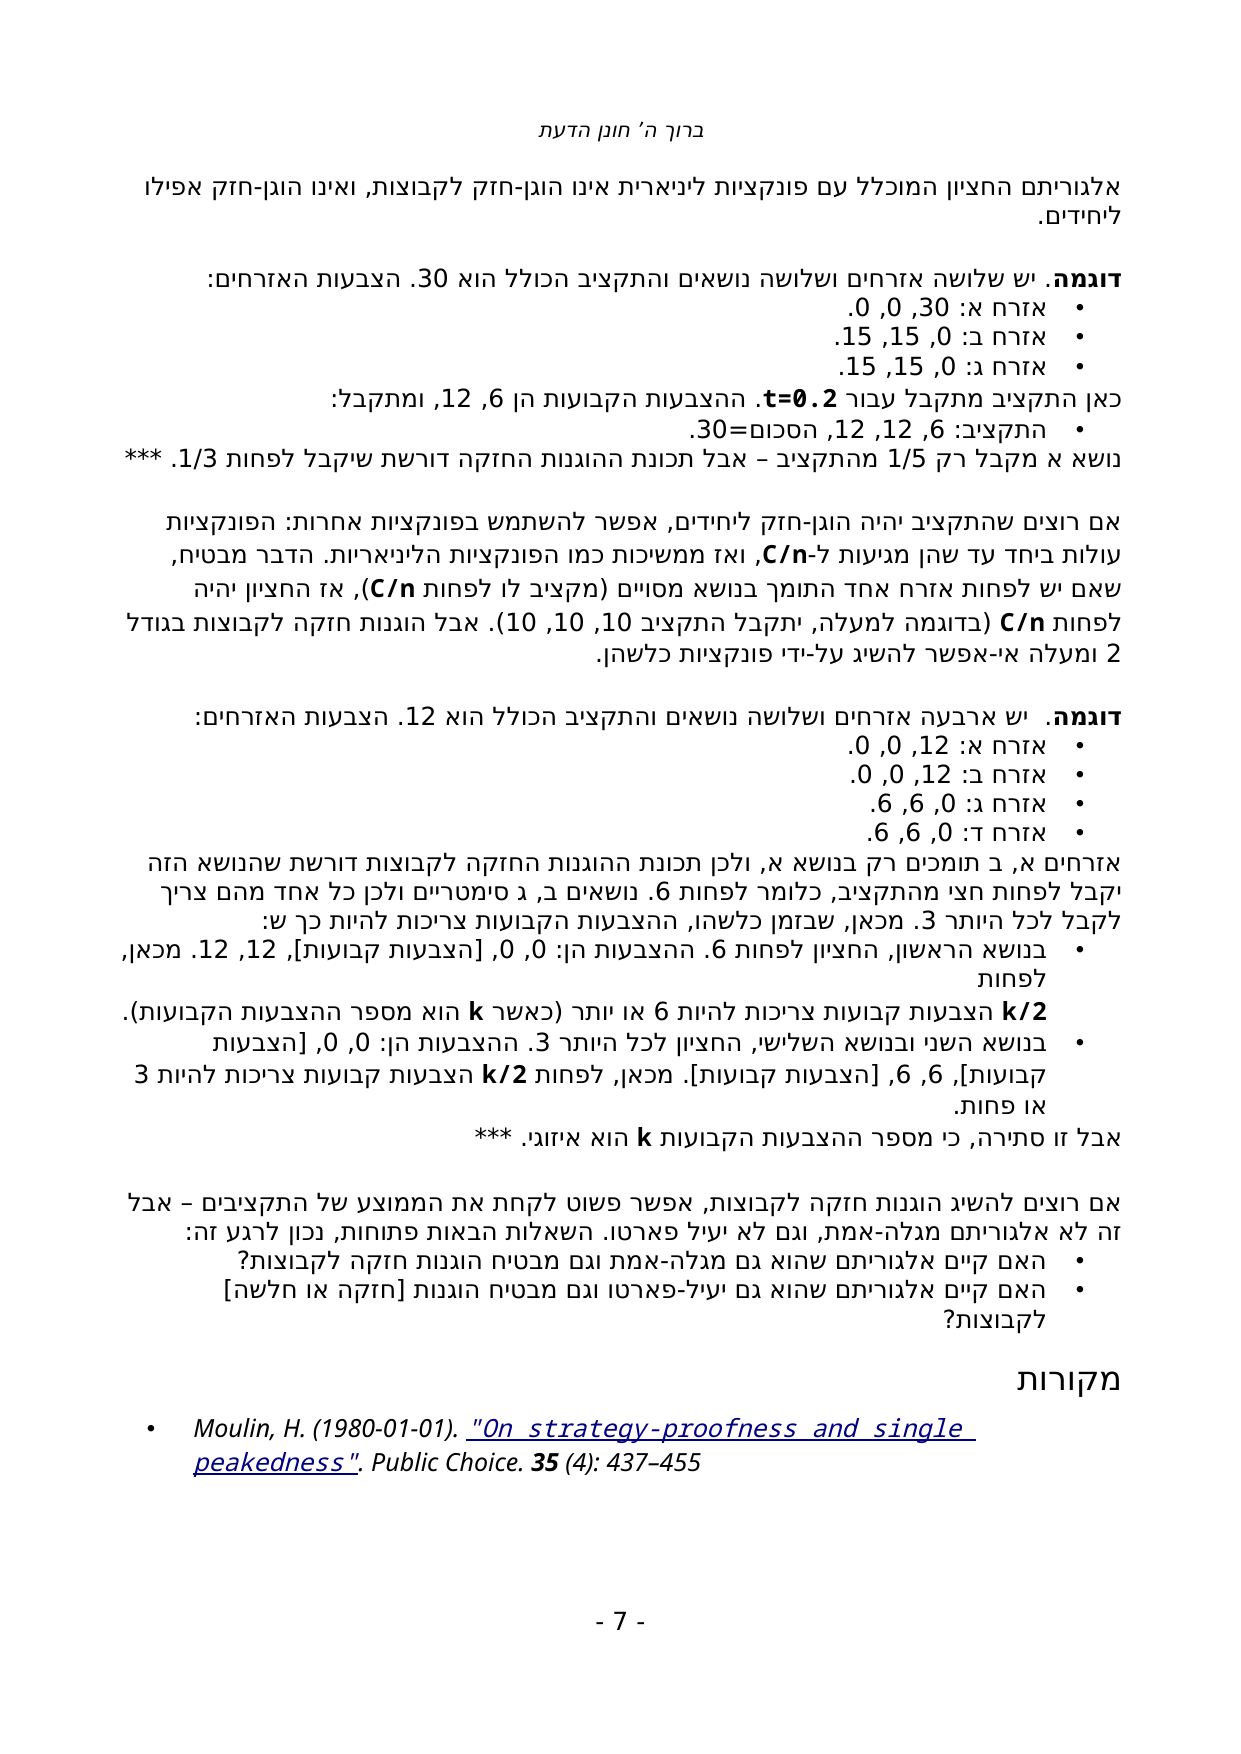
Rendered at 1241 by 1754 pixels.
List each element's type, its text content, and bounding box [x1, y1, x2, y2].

text נושא א מקבל רק 1/5 מהתקציב – אבל תכונת ההוגנות החזקה דורשת שיקבל לפחות 1/3. *** [118, 444, 1122, 473]
list בנושא השני ובנושא השלישי, החציון לכל היותר 3. ההצבעות הן: 0, 0, [הצבעות קבועות], 6, 6, [הצבעות קבועות]. מכאן, לפחות k/2 הצבעות קבועות צריכות להיות 3 או פחות. [118, 1028, 1084, 1120]
subtitle מקורות [118, 1359, 1122, 1398]
list אזרח ג: 0, 6, 6. [118, 789, 1084, 819]
text כאן התקציב מתקבל עבור t=0.2. ההצבעות הקבועות הן 6, 12, ומתקבל: [118, 381, 1122, 415]
list אזרח א: 30, 0, 0. [118, 293, 1084, 323]
list Moulin, H. (1980-01-01). "On strategy-proofness and single peakedness". Public Choice. 35 (4): 437–455 [156, 1410, 1122, 1478]
text דוגמה. יש ארבעה אזרחים ושלושה נושאים והתקציב הכולל הוא 12. הצבעות האזרחים: [118, 702, 1122, 731]
list אזרח ג: 0, 15, 15. [118, 352, 1084, 381]
list אזרח ד: 0, 6, 6. [118, 819, 1084, 848]
list אזרח א: 12, 0, 0. [118, 731, 1084, 760]
text נגדיר שתקציב הוא הוגן-חזק לקבוצות אם לכל קבוצה בגודל k, הנותנת 100% מהתקציב לנושא אחד, אותו נושא מקבל לפחות kC/n, בלי תלות בהצבעות של האזרחים האחרים. אלגוריתם החציון המוכלל עם פונקציות ליניארית אינו הוגן-חזק לקבוצות, ואינו הוגן-חזק אפילו ליחידים. [118, 172, 1122, 230]
text אזרחים א, ב תומכים רק בנושא א, ולכן תכונת ההוגנות החזקה לקבוצות דורשת שהנושא הזה יקבל לפחות חצי מהתקציב, כלומר לפחות 6. נושאים ב, ג סימטריים ולכן כל אחד מהם צריך לקבל לכל היותר 3. מכאן, שבזמן כלשהו, ההצבעות הקבועות צריכות להיות כך ש: [118, 848, 1122, 935]
list בנושא הראשון, החציון לפחות 6. ההצבעות הן: 0, 0, [הצבעות קבועות], 12, 12. מכאן, לפחות k/2 הצבעות קבועות צריכות להיות 6 או יותר (כאשר k הוא מספר ההצבעות הקבועות). [118, 935, 1084, 1028]
list האם קיים אלגוריתם שהוא גם מגלה-אמת וגם מבטיח הוגנות חזקה לקבוצות? [118, 1247, 1084, 1276]
list אזרח ב: 0, 15, 15. [118, 323, 1084, 352]
text אם רוצים שהתקציב יהיה הוגן-חזק ליחידים, אפשר להשתמש בפונקציות אחרות: הפונקציות עולות ביחד עד שהן מגיעות ל-C/n, ואז ממשיכות כמו הפונקציות הליניאריות. הדבר מבטיח, שאם יש לפחות אזרח אחד התומך בנושא מסויים (מקציב לו לפחות C/n), אז החציון יהיה לפחות C/n (בדוגמה למעלה, יתקבל התקציב 10, 10, 10). אבל הוגנות חזקה לקבוצות בגודל 2 ומעלה אי-אפשר להשיג על-ידי פונקציות כלשהן. [118, 507, 1122, 668]
list התקציב: 6, 12, 12, הסכום=30. [118, 415, 1084, 444]
list אזרח ב: 12, 0, 0. [118, 760, 1084, 789]
list האם קיים אלגוריתם שהוא גם יעיל-פארטו וגם מבטיח הוגנות [חזקה או חלשה] לקבוצות? [118, 1276, 1084, 1334]
text דוגמה. יש שלושה אזרחים ושלושה נושאים והתקציב הכולל הוא 30. הצבעות האזרחים: [118, 264, 1122, 293]
text אם רוצים להשיג הוגנות חזקה לקבוצות, אפשר פשוט לקחת את הממוצע של התקציבים – אבל זה לא אלגוריתם מגלה-אמת, וגם לא יעיל פארטו. השאלות הבאות פתוחות, נכון לרגע זה: [118, 1188, 1122, 1247]
text אבל זו סתירה, כי מספר ההצבעות הקבועות k הוא איזוגי. *** [118, 1120, 1122, 1154]
